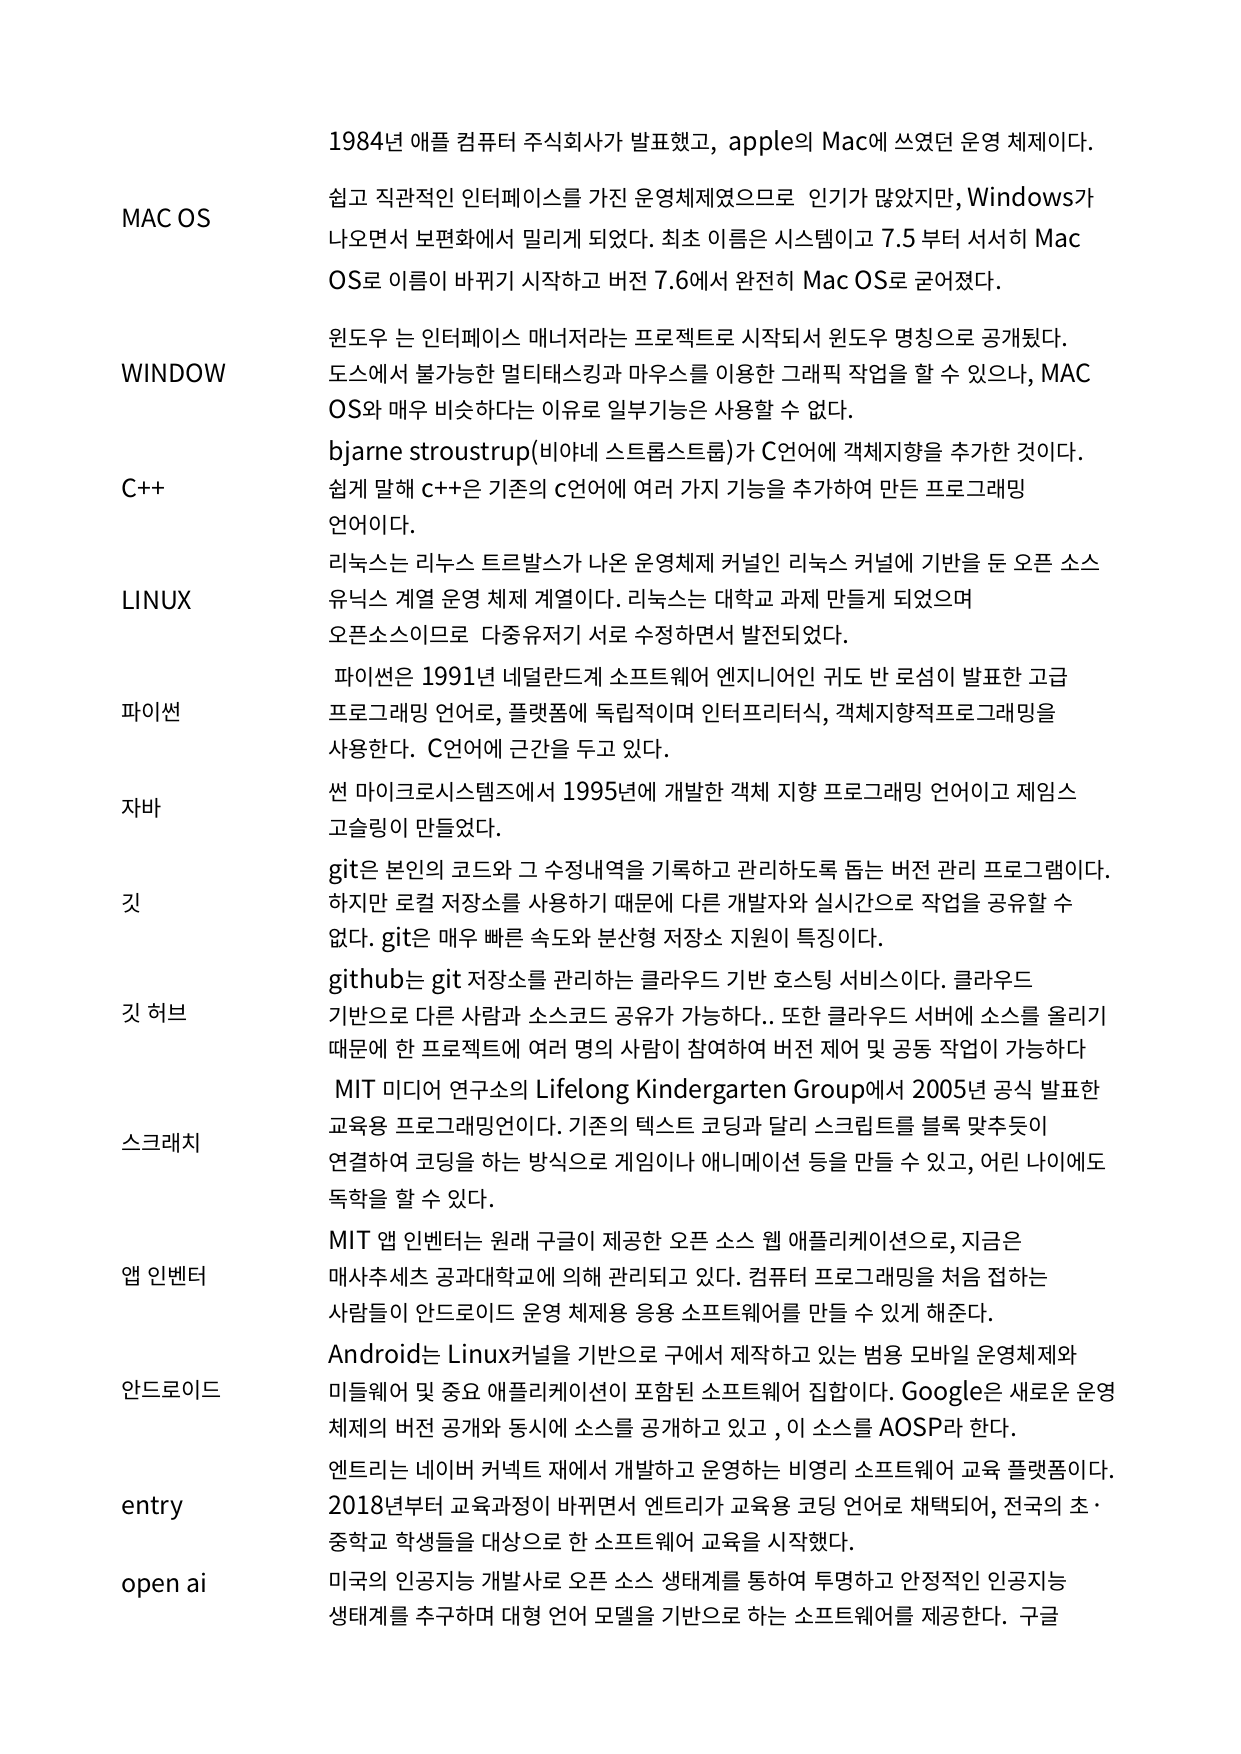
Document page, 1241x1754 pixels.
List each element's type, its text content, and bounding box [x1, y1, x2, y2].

table_cell 썬 마이크로시스템즈에서 1995년에 개발한 객체 지향 프로그래밍 언어이고 제임스 고슬링이 만들었다. [326, 768, 1122, 846]
table_cell 앱 인벤터 [118, 1217, 326, 1332]
table_cell C++ [118, 429, 326, 543]
table_cell open ai [118, 1561, 326, 1635]
table_cell 안드로이드 [118, 1332, 326, 1446]
table_cell MAC OS [118, 118, 326, 314]
table_cell 깃 [118, 846, 326, 956]
table_cell 1984년 애플 컴퓨터 주식회사가 발표했고, apple의 Mac에 쓰였던 운영 체제이다. 쉽고 직관적인 인터페이스를 가진 운영체제였으므로 인기가 많았지만, Windows가 나오면서 보편화에서 밀리게 되었다. 최초 이름은 시스템이고 7.5 부터 서서히 Mac OS로 이름이 바뀌기 시작하고 버전 7.6에서 완전히 Mac OS로 굳어졌다. [326, 118, 1122, 314]
table_cell 리눅스는 리누스 트르발스가 나온 운영체제 커널인 리눅스 커널에 기반을 둔 오픈 소스 유닉스 계열 운영 체제 계열이다. 리눅스는 대학교 과제 만들게 되었으며 오픈소스이므로 다중유저기 서로 수정하면서 발전되었다. [326, 544, 1122, 653]
table_cell git은 본인의 코드와 그 수정내역을 기록하고 관리하도록 돕는 버전 관리 프로그램이다. 하지만 로컬 저장소를 사용하기 때문에 다른 개발자와 실시간으로 작업을 공유할 수 없다. git은 매우 빠른 속도와 분산형 저장소 지원이 특징이다. [326, 846, 1122, 956]
table_cell bjarne stroustrup(비야네 스트롭스트룹)가 C언어에 객체지향을 추가한 것이다. 쉽게 말해 c++은 기존의 c언어에 여러 가지 기능을 추가하여 만든 프로그래밍 언어이다. [326, 429, 1122, 543]
table_cell LINUX [118, 544, 326, 653]
table_cell 미국의 인공지능 개발사로 오픈 소스 생태계를 통하여 투명하고 안정적인 인공지능 생태계를 추구하며 대형 언어 모델을 기반으로 하는 소프트웨어를 제공한다. 구글 [326, 1561, 1122, 1635]
table_cell 윈도우 는 인터페이스 매너저라는 프로젝트로 시작되서 윈도우 명칭으로 공개됬다. 도스에서 불가능한 멀티태스킹과 마우스를 이용한 그래픽 작업을 할 수 있으나, MAC OS와 매우 비슷하다는 이유로 일부기능은 사용할 수 없다. [326, 314, 1122, 429]
table_cell WINDOW [118, 314, 326, 429]
table_cell 깃 허브 [118, 956, 326, 1066]
table_cell Android는 Linux커널을 기반으로 구에서 제작하고 있는 범용 모바일 운영체제와 미들웨어 및 중요 애플리케이션이 포함된 소프트웨어 집합이다. Google은 새로운 운영 체제의 버전 공개와 동시에 소스를 공개하고 있고 , 이 소스를 AOSP라 한다. [326, 1332, 1122, 1446]
table_cell 엔트리는 네이버 커넥트 재에서 개발하고 운영하는 비영리 소프트웨어 교육 플랫폼이다. 2018년부터 교육과정이 바뀌면서 엔트리가 교육용 코딩 언어로 채택되어, 전국의 초·중학교 학생들을 대상으로 한 소프트웨어 교육을 시작했다. [326, 1446, 1122, 1561]
table_cell 스크래치 [118, 1066, 326, 1217]
table_cell 파이썬은 1991년 네덜란드계 소프트웨어 엔지니어인 귀도 반 로섬이 발표한 고급 프로그래밍 언어로, 플랫폼에 독립적이며 인터프리터식, 객체지향적프로그래밍을 사용한다. C언어에 근간을 두고 있다. [326, 654, 1122, 768]
table_cell entry [118, 1446, 326, 1561]
table_cell MIT 미디어 연구소의 Lifelong Kindergarten Group에서 2005년 공식 발표한 교육용 프로그래밍언이다. 기존의 텍스트 코딩과 달리 스크립트를 블록 맞추듯이 연결하여 코딩을 하는 방식으로 게임이나 애니메이션 등을 만들 수 있고, 어린 나이에도 독학을 할 수 있다. [326, 1066, 1122, 1217]
table_cell 파이썬 [118, 654, 326, 768]
table_cell MIT 앱 인벤터는 원래 구글이 제공한 오픈 소스 웹 애플리케이션으로, 지금은 매사추세츠 공과대학교에 의해 관리되고 있다. 컴퓨터 프로그래밍을 처음 접하는 사람들이 안드로이드 운영 체제용 응용 소프트웨어를 만들 수 있게 해준다. [326, 1217, 1122, 1332]
table_cell 자바 [118, 768, 326, 846]
table_cell github는 git 저장소를 관리하는 클라우드 기반 호스팅 서비스이다. 클라우드 기반으로 다른 사람과 소스코드 공유가 가능하다.. 또한 클라우드 서버에 소스를 올리기 때문에 한 프로젝트에 여러 명의 사람이 참여하여 버전 제어 및 공동 작업이 가능하다 [326, 956, 1122, 1066]
